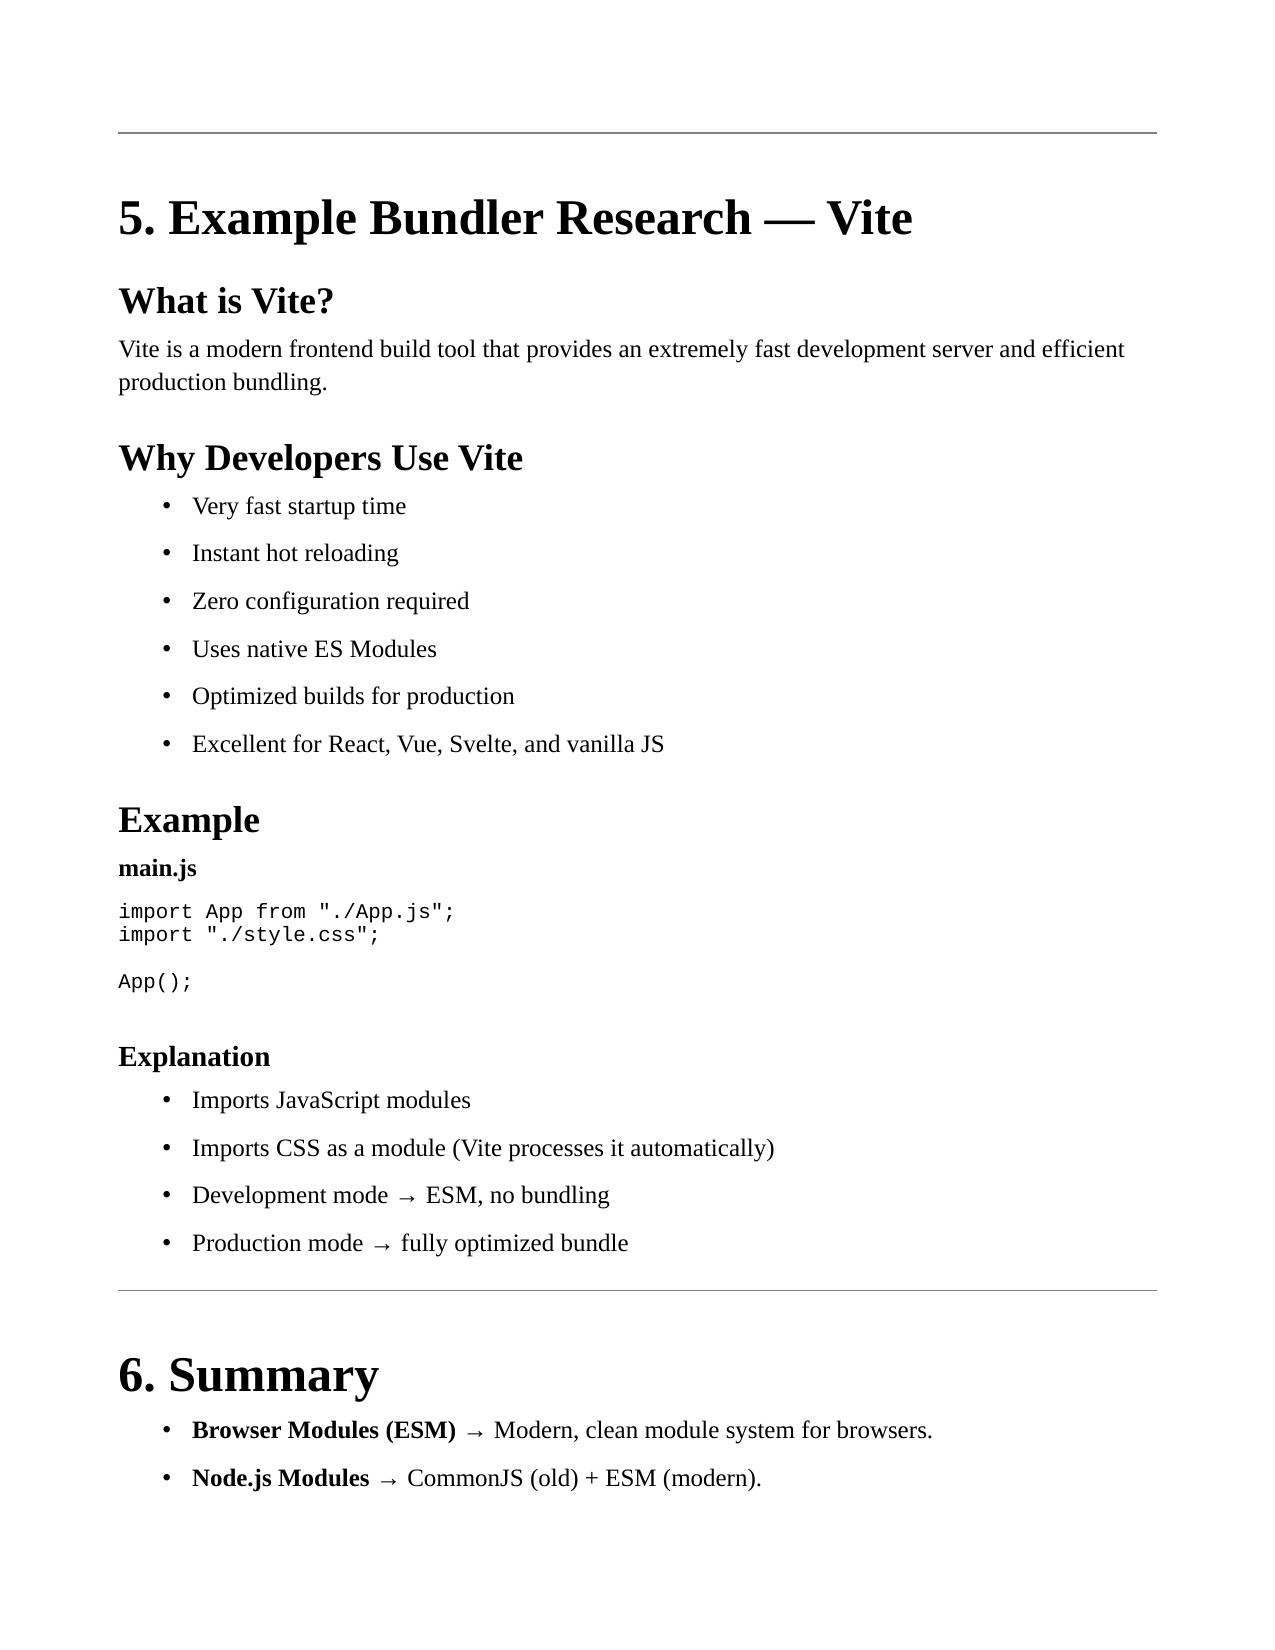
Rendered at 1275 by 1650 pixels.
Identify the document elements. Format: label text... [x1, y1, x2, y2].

list Imports CSS as a module (Vite processes it automatically) [162, 1133, 1157, 1162]
list Development mode → ESM, no bundling [162, 1181, 1157, 1209]
list Instant hot reloading [162, 538, 1157, 567]
list Excellent for React, Vue, Svelte, and vanilla JS [162, 729, 1157, 758]
subtitle 6. Summary [118, 1345, 1157, 1402]
list Very fast startup time [162, 491, 1157, 520]
list Zero configuration required [162, 586, 1157, 615]
subtitle What is Vite? [118, 278, 1157, 321]
text import App from "./App.js"; [118, 901, 1157, 924]
subtitle Explanation [118, 1039, 1157, 1073]
list Imports JavaScript modules [162, 1085, 1157, 1114]
text Vite is a modern frontend build tool that provides an extremely fast development server and efficient production bundling. [118, 334, 1157, 396]
list Node.js Modules → CommonJS (old) + ESM (modern). [162, 1463, 1157, 1491]
list Production mode → fully optimized bundle [162, 1228, 1157, 1257]
text import "./style.css"; [118, 924, 1157, 948]
list Uses native ES Modules [162, 634, 1157, 662]
subtitle 5. Example Bundler Research — Vite [118, 187, 1157, 245]
text App(); [118, 972, 1157, 995]
text main.js [118, 853, 1157, 882]
list Browser Modules (ESM) → Modern, clean module system for browsers. [162, 1415, 1157, 1444]
subtitle Why Developers Use Vite [118, 435, 1157, 478]
list Optimized builds for production [162, 681, 1157, 710]
subtitle Example [118, 797, 1157, 841]
